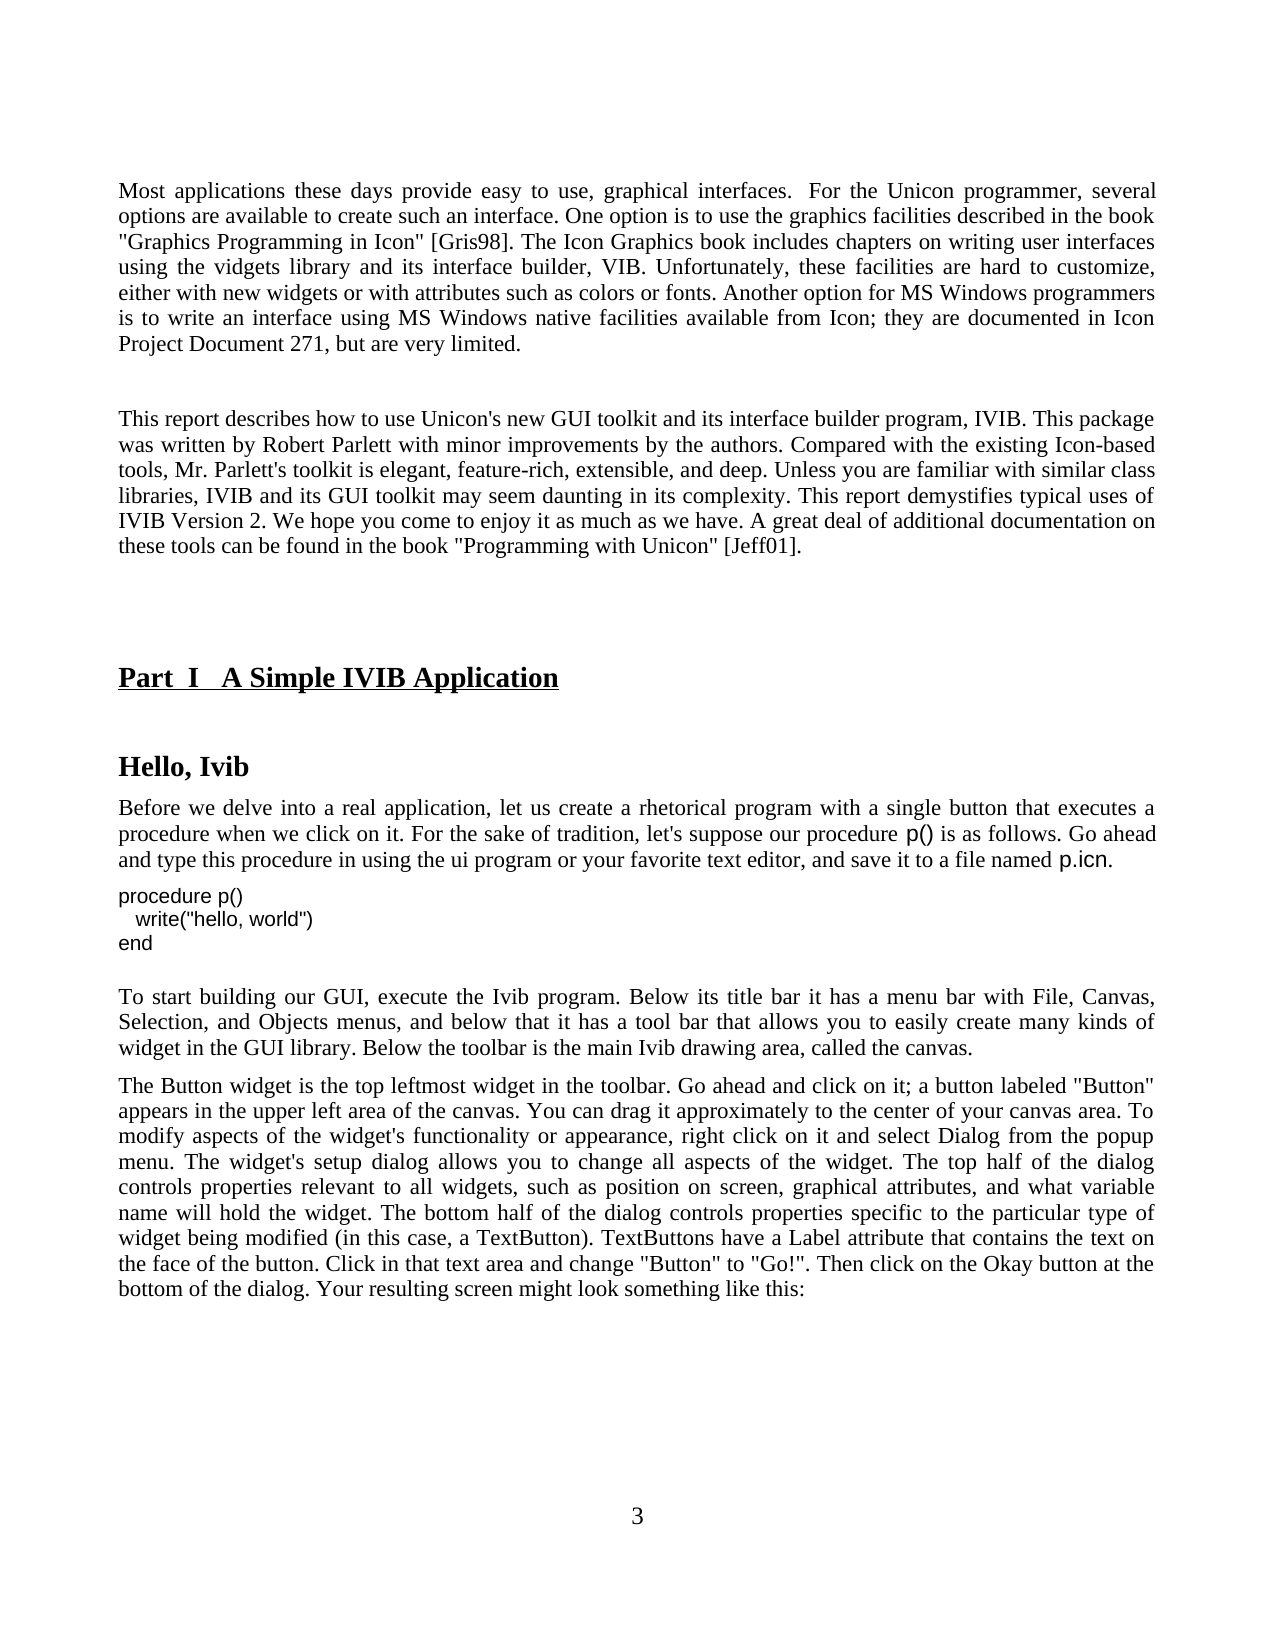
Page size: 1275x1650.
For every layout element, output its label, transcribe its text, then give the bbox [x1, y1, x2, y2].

text end [118, 931, 1157, 954]
text Most applications these days provide easy to use, graphical interfaces. For the Unicon programmer, several options are available to create such an interface. One option is to use the graphics facilities described in the book "Graphics Programming in Icon" [Gris98]. The Icon Graphics book includes chapters on writing user interfaces using the vidgets library and its interface builder, VIB. Unfortunately, these facilities are hard to customize, either with new widgets or with attributes such as colors or fonts. Another option for MS Windows programmers is to write an interface using MS Windows native facilities available from Icon; they are documented in Icon Project Document 271, but are very limited. [118, 178, 1157, 356]
text To start building our GUI, execute the Ivib program. Below its title bar it has a menu bar with File, Canvas, Selection, and Objects menus, and below that it has a tool bar that allows you to easily create many kinds of widget in the GUI library. Below the toolbar is the main Ivib drawing area, called the canvas. [118, 984, 1157, 1060]
text Part I A Simple IVIB Application [118, 661, 1157, 693]
text Before we delve into a real application, let us create a rhetorical program with a single button that executes a procedure when we click on it. For the sake of tradition, let's suppose our procedure p() is as follows. Go ahead and type this procedure in using the ui program or your favorite text editor, and save it to a file named p.icn. [118, 795, 1157, 872]
text procedure p() [118, 885, 1157, 908]
text Hello, Ivib [118, 751, 1157, 783]
text The Button widget is the top leftmost widget in the toolbar. Go ahead and click on it; a button labeled "Button" appears in the upper left area of the canvas. You can drag it approximately to the center of your canvas area. To modify aspects of the widget's functionality or appearance, right click on it and select Dialog from the popup menu. The widget's setup dialog allows you to change all aspects of the widget. The top half of the dialog controls properties relevant to all widgets, such as position on screen, graphical attributes, and what variable name will hold the widget. The bottom half of the dialog controls properties specific to the particular type of widget being modified (in this case, a TextButton). TextButtons have a Label attribute that contains the text on the face of the button. Click in that text area and change "Button" to "Go!". Then click on the Okay button at the bottom of the dialog. Your resulting screen might look something like this: [118, 1073, 1157, 1301]
text write("hello, world") [118, 908, 1157, 931]
text This report describes how to use Unicon's new GUI toolkit and its interface builder program, IVIB. This package was written by Robert Parlett with minor improvements by the authors. Compared with the existing Icon-based tools, Mr. Parlett's toolkit is elegant, feature-rich, extensible, and deep. Unless you are familiar with similar class libraries, IVIB and its GUI toolkit may seem daunting in its complexity. This report demystifies typical uses of IVIB Version 2. We hope you come to enjoy it as much as we have. A great deal of additional documentation on these tools can be found in the book "Programming with Unicon" [Jeff01]. [118, 406, 1157, 559]
